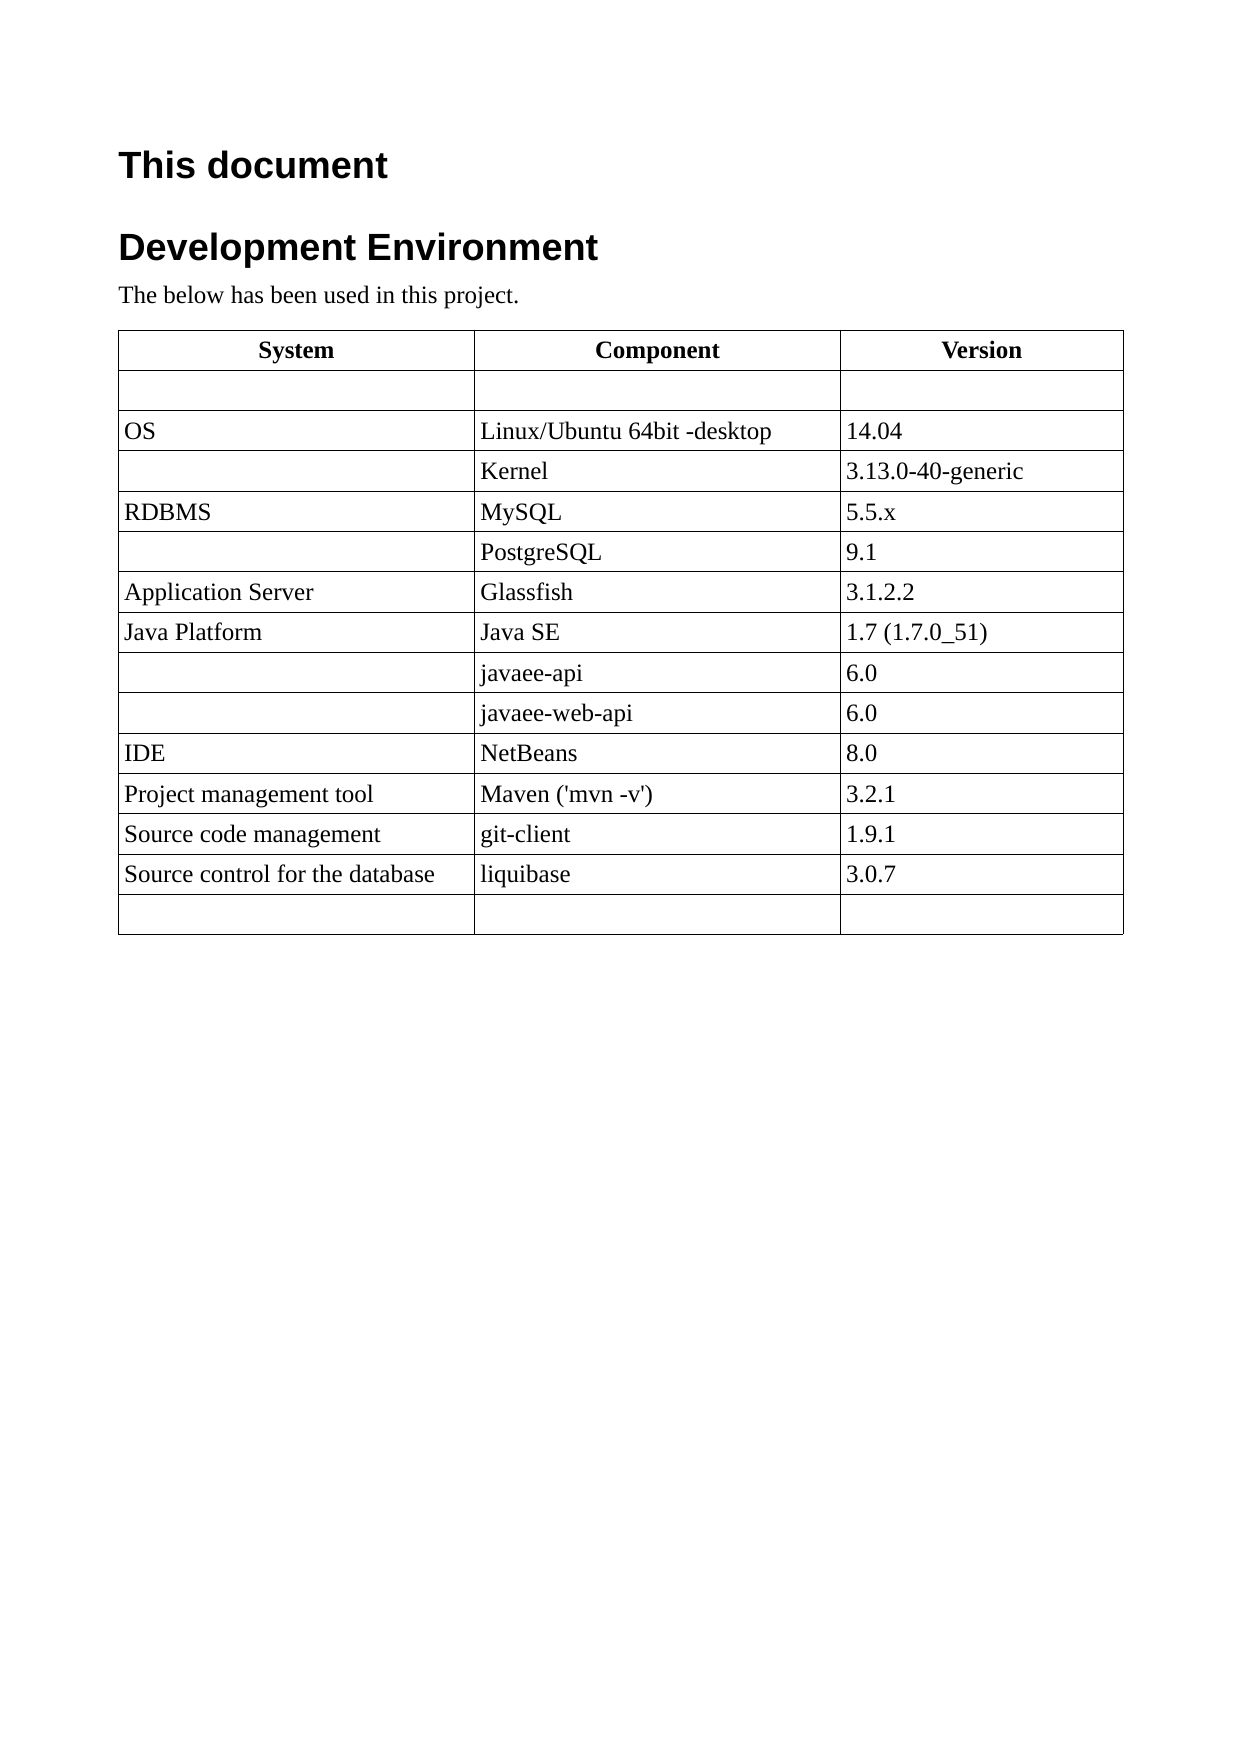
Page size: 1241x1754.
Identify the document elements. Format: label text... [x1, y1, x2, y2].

table_cell Source code management [119, 814, 474, 853]
table_cell [119, 451, 474, 491]
table_cell Application Server [119, 572, 474, 612]
table_cell 8.0 [841, 734, 1123, 773]
table_cell Source control for the database [119, 855, 474, 894]
table_header Component [475, 331, 840, 370]
subtitle Development Environment [118, 224, 1122, 268]
table_cell [841, 371, 1123, 410]
table_cell Java Platform [119, 613, 474, 652]
table_cell liquibase [475, 855, 840, 894]
table_cell Project management tool [119, 774, 474, 813]
table_cell [475, 371, 840, 410]
table_cell 5.5.x [841, 492, 1123, 531]
table_cell 9.1 [841, 532, 1123, 571]
table_cell PostgreSQL [475, 532, 840, 571]
table_cell Glassfish [475, 572, 840, 612]
table_cell Linux/Ubuntu 64bit -desktop [475, 411, 840, 450]
table_cell javaee-web-api [475, 693, 840, 733]
table_cell 3.2.1 [841, 774, 1123, 813]
table_cell git-client [475, 814, 840, 853]
table_cell [119, 532, 474, 571]
table_cell 14.04 [841, 411, 1123, 450]
table_cell Kernel [475, 451, 840, 491]
table_header Version [841, 331, 1123, 370]
table_cell MySQL [475, 492, 840, 531]
table_header System [119, 331, 474, 370]
table_cell 3.13.0-40-generic [841, 451, 1123, 491]
table_cell [841, 895, 1123, 934]
table_cell IDE [119, 734, 474, 773]
table_cell [119, 895, 474, 934]
table_cell 6.0 [841, 693, 1123, 733]
table_cell 3.0.7 [841, 855, 1123, 894]
table_cell NetBeans [475, 734, 840, 773]
table_cell javaee-api [475, 653, 840, 692]
table_cell [475, 895, 840, 934]
table_cell 6.0 [841, 653, 1123, 692]
table_cell RDBMS [119, 492, 474, 531]
table_cell 3.1.2.2 [841, 572, 1123, 612]
table_cell Java SE [475, 613, 840, 652]
table_cell [119, 693, 474, 733]
table_cell Maven ('mvn -v') [475, 774, 840, 813]
table_cell [119, 653, 474, 692]
table_cell [119, 371, 474, 410]
table_cell OS [119, 411, 474, 450]
text The below has been used in this project. [118, 280, 1122, 309]
table_cell 1.9.1 [841, 814, 1123, 853]
table_cell 1.7 (1.7.0_51) [841, 613, 1123, 652]
subtitle This document [118, 143, 1122, 187]
